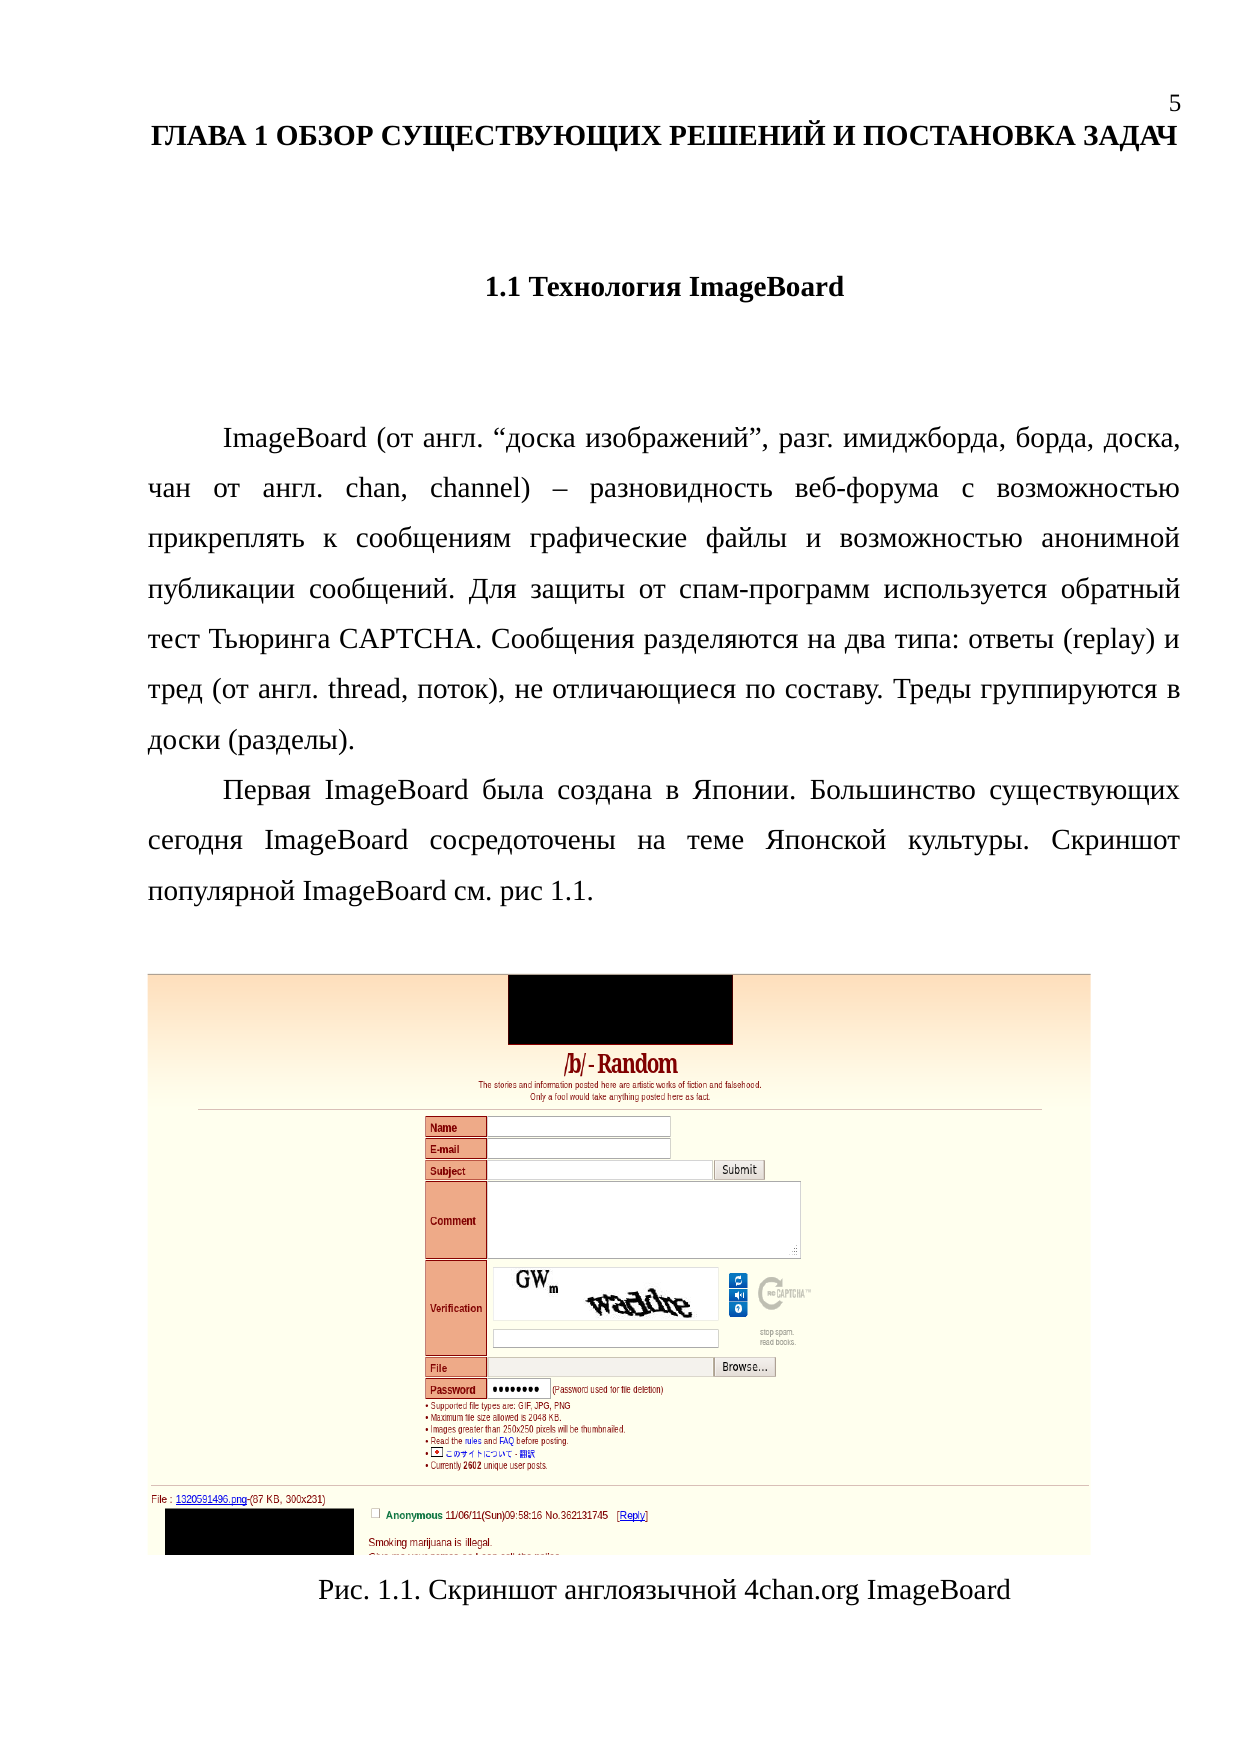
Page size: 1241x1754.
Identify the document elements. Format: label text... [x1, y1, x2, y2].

text 1.1 Технология ImageBoard [148, 269, 1181, 302]
picture [147, 973, 1091, 1555]
text Первая ImageBoard была создана в Японии. Большинство существующих сегодня ImageBoard сосредоточены на теме Японской культуры. Скриншот популярной ImageBoard см. рис 1.1. [148, 772, 1181, 906]
text Рис. 1.1. Скриншот англоязычной 4chan.org ImageBoard [148, 1572, 1181, 1605]
text ГЛАВА 1 ОБЗОР СУЩЕСТВУЮЩИХ РЕШЕНИЙ И ПОСТАНОВКА ЗАДАЧ [148, 118, 1181, 152]
text ImageBoard (от англ. “доска изображений”, разг. имиджборда, борда, доска, чан от англ. chan, channel) – разновидность веб-форума с возможностью прикреплять к сообщениям графические файлы и возможностью анонимной публикации сообщений. Для защиты от спам-программ используется обратный тест Тьюринга CAPTCHA. Сообщения разделяются на два типа: ответы (replay) и тред (от англ. thread, поток), не отличающиеся по составу. Треды группируются в доски (разделы). [148, 420, 1181, 755]
